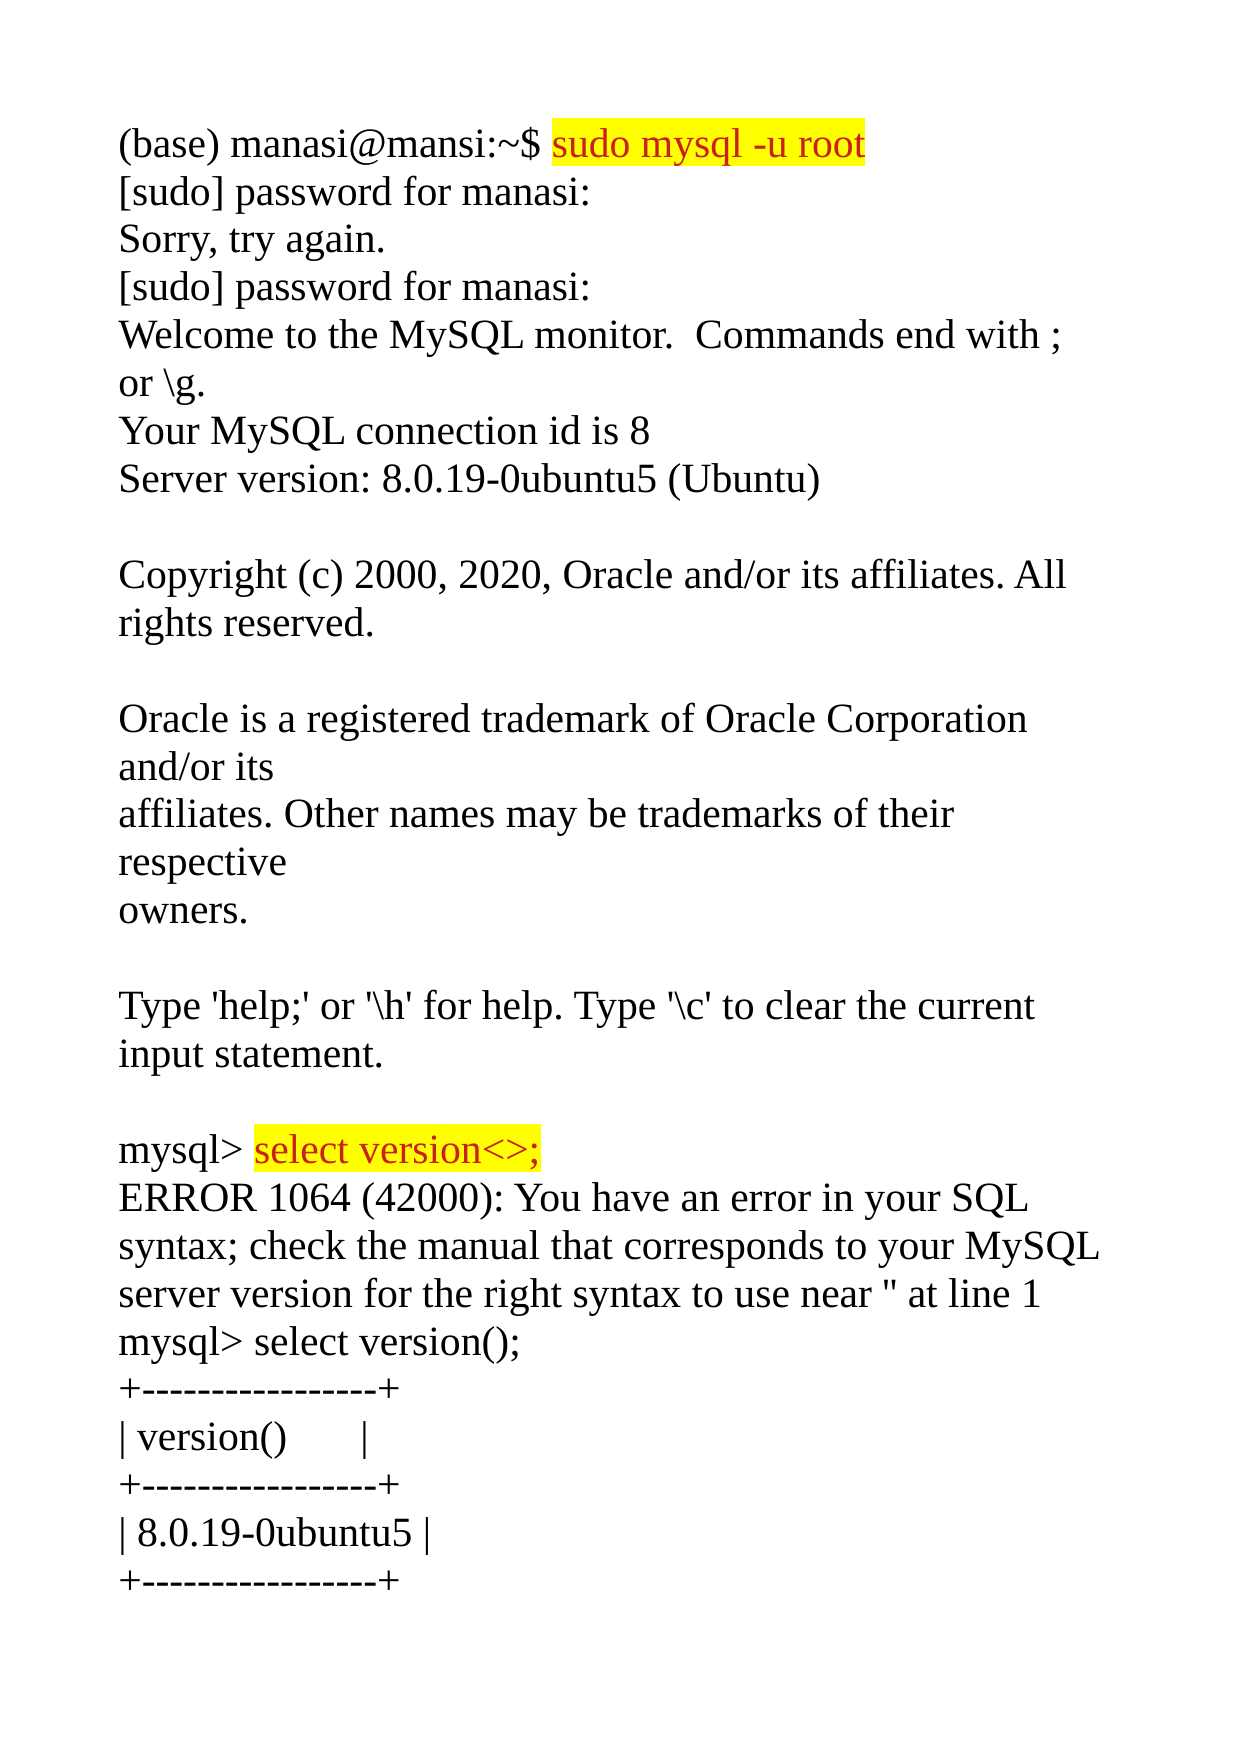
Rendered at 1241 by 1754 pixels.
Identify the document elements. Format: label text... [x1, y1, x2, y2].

text affiliates. Other names may be trademarks of their respective [118, 789, 1122, 885]
text [sudo] password for manasi: [118, 262, 1122, 310]
text +-----------------+ [118, 1364, 1122, 1412]
text Oracle is a registered trademark of Oracle Corporation and/or its [118, 693, 1122, 789]
text | version() | [118, 1412, 1122, 1460]
text Your MySQL connection id is 8 [118, 406, 1122, 453]
text Sorry, try again. [118, 214, 1122, 262]
text +-----------------+ [118, 1556, 1122, 1603]
text mysql> select version<>; [118, 1124, 1122, 1172]
text [sudo] password for manasi: [118, 166, 1122, 214]
text mysql> select version(); [118, 1316, 1122, 1364]
text Type 'help;' or '\h' for help. Type '\c' to clear the current input statement. [118, 981, 1122, 1076]
text Copyright (c) 2000, 2020, Oracle and/or its affiliates. All rights reserved. [118, 549, 1122, 645]
text owners. [118, 885, 1122, 933]
text Server version: 8.0.19-0ubuntu5 (Ubuntu) [118, 453, 1122, 501]
text +-----------------+ [118, 1460, 1122, 1508]
text Welcome to the MySQL monitor. Commands end with ; or \g. [118, 310, 1122, 406]
text ERROR 1064 (42000): You have an error in your SQL syntax; check the manual that corresponds to your MySQL server version for the right syntax to use near '' at line 1 [118, 1172, 1122, 1316]
text (base) manasi@mansi:~$ sudo mysql -u root [118, 118, 1122, 166]
text | 8.0.19-0ubuntu5 | [118, 1508, 1122, 1556]
